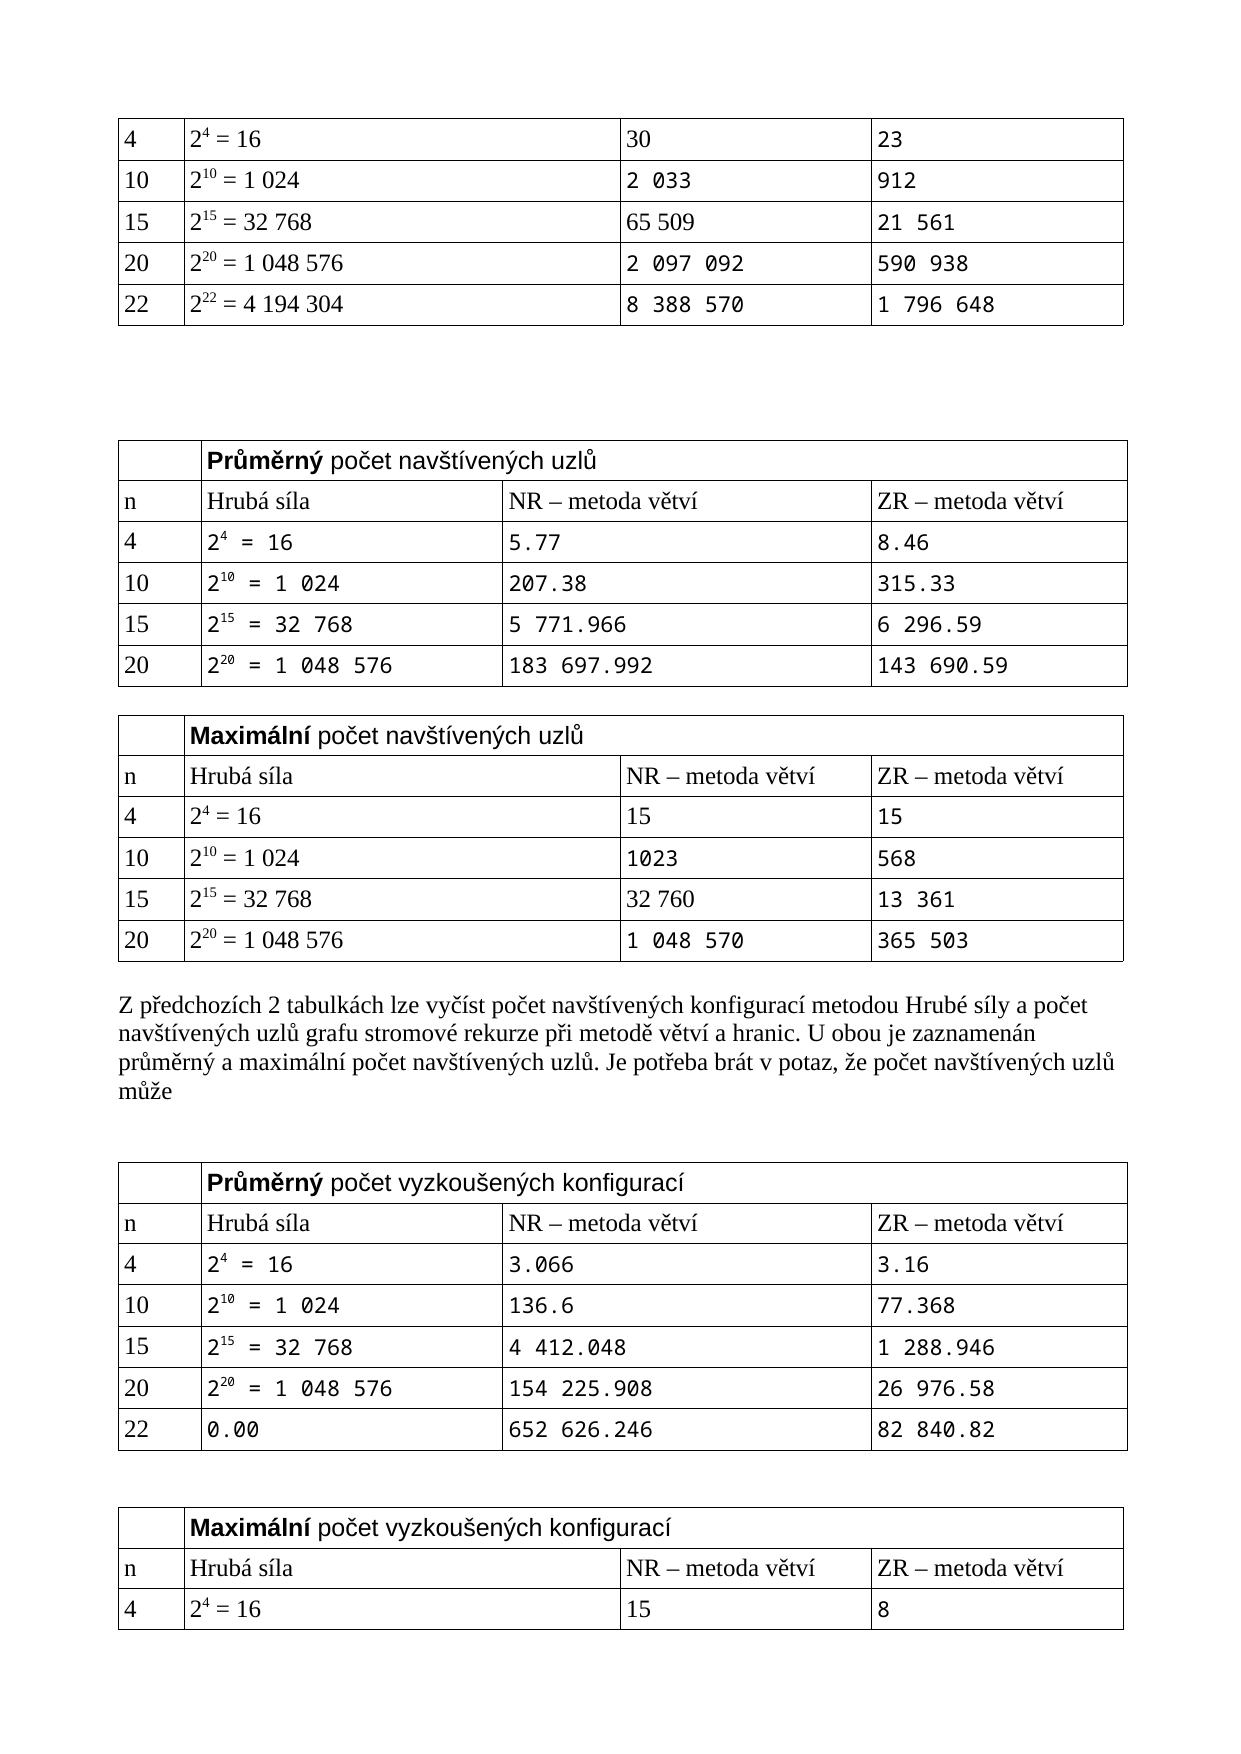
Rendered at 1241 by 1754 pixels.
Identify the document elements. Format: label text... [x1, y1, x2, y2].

table_header [119, 441, 201, 480]
table_cell 22 [119, 1409, 201, 1450]
table_cell 220 = 1 048 576 [185, 921, 620, 961]
table_cell 1 796 648 [872, 285, 1123, 325]
table_cell 65 509 [621, 202, 871, 242]
table_cell 3.066 [503, 1244, 871, 1284]
table_cell 652 626.246 [503, 1409, 871, 1450]
table_cell 1 048 570 [621, 921, 871, 961]
table_header Průměrný počet navštívených uzlů [202, 441, 1127, 480]
table_cell 10 [119, 563, 201, 603]
table_cell 15 [119, 604, 201, 645]
table_cell 15 [872, 797, 1123, 837]
table_cell 590 938 [872, 243, 1123, 283]
table_cell Hrubá síla [185, 756, 620, 796]
table_header [119, 1508, 184, 1548]
table_cell 3.16 [872, 1244, 1127, 1284]
table_cell 6 296.59 [872, 604, 1127, 645]
table_cell 4 [119, 1244, 201, 1284]
table_cell 210 = 1 024 [185, 161, 620, 201]
table_cell 15 [119, 202, 184, 242]
table_cell Hrubá síla [202, 1204, 502, 1243]
table_cell 912 [872, 161, 1123, 201]
table_cell 24 = 16 [202, 522, 502, 562]
table_header [119, 1163, 201, 1203]
table_cell 215 = 32 768 [185, 879, 620, 919]
table_header Maximální počet navštívených uzlů [185, 716, 1123, 755]
table_header Maximální počet vyzkoušených konfigurací [185, 1508, 1123, 1548]
table_cell 222 = 4 194 304 [185, 285, 620, 325]
table_cell 4 [119, 797, 184, 837]
table_cell 20 [119, 921, 184, 961]
table_cell 22 [119, 285, 184, 325]
table_cell 20 [119, 646, 201, 686]
table_header Průměrný počet vyzkoušených konfigurací [202, 1163, 1127, 1203]
table_cell 8 [872, 1589, 1123, 1629]
table_cell 21 561 [872, 202, 1123, 242]
table_cell 24 = 16 [202, 1244, 502, 1284]
table_cell 4 [119, 119, 184, 159]
table_cell ZR – metoda větví [872, 1549, 1123, 1588]
table_cell n [119, 1549, 184, 1588]
table_cell 4 412.048 [503, 1327, 871, 1367]
table_cell 30 [621, 119, 871, 159]
table_cell 5 771.966 [503, 604, 871, 645]
table_cell 26 976.58 [872, 1368, 1127, 1408]
table_cell 10 [119, 838, 184, 878]
table_header [119, 716, 184, 755]
table_cell 8.46 [872, 522, 1127, 562]
table_cell 23 [872, 119, 1123, 159]
table_cell 5.77 [503, 522, 871, 562]
table_cell 77.368 [872, 1285, 1127, 1326]
table_cell 4 [119, 1589, 184, 1629]
table_cell ZR – metoda větví [872, 756, 1123, 796]
table_cell n [119, 481, 201, 521]
table_cell 2 097 092 [621, 243, 871, 283]
table_cell 220 = 1 048 576 [185, 243, 620, 283]
table_cell NR – metoda větví [503, 481, 871, 521]
table_cell 10 [119, 161, 184, 201]
table_cell 215 = 32 768 [202, 604, 502, 645]
table_cell 82 840.82 [872, 1409, 1127, 1450]
table_cell 15 [119, 879, 184, 919]
table_cell 20 [119, 1368, 201, 1408]
table_cell Hrubá síla [202, 481, 502, 521]
table_cell 2 033 [621, 161, 871, 201]
table_cell 220 = 1 048 576 [202, 646, 502, 686]
table_cell 568 [872, 838, 1123, 878]
table_cell 222 = 4 194 304 [202, 1409, 502, 1450]
table_cell 365 503 [872, 921, 1123, 961]
table_cell n [119, 756, 184, 796]
table_cell 143 690.59 [872, 646, 1127, 686]
table_cell 154 225.908 [503, 1368, 871, 1408]
table_cell 210 = 1 024 [202, 563, 502, 603]
table_cell 24 = 16 [185, 119, 620, 159]
table_cell 20 [119, 243, 184, 283]
table_cell 207.38 [503, 563, 871, 603]
table_cell 215 = 32 768 [185, 202, 620, 242]
table_cell NR – metoda větví [621, 1549, 871, 1588]
text Z předchozích 2 tabulkách lze vyčíst počet navštívených konfigurací metodou Hrubé síly a počet navštívených uzlů grafu stromové rekurze při metodě větví a hranic. U obou je zaznamenán průměrný a maximální počet navštívených uzlů. Je potřeba brát v potaz, že počet navštívených uzlů může [118, 990, 1122, 1105]
table_cell 15 [621, 797, 871, 837]
table_cell NR – metoda větví [503, 1204, 871, 1243]
table_cell 210 = 1 024 [202, 1285, 502, 1326]
table_cell NR – metoda větví [621, 756, 871, 796]
table_cell 24 = 16 [185, 1589, 620, 1629]
table_cell 13 361 [872, 879, 1123, 919]
table_cell 10 [119, 1285, 201, 1326]
table_cell ZR – metoda větví [872, 481, 1127, 521]
table_cell 15 [621, 1589, 871, 1629]
table_cell Hrubá síla [185, 1549, 620, 1588]
table_cell 315.33 [872, 563, 1127, 603]
table_cell ZR – metoda větví [872, 1204, 1127, 1243]
table_cell 220 = 1 048 576 [202, 1368, 502, 1408]
table_cell 8 388 570 [621, 285, 871, 325]
table_cell 136.6 [503, 1285, 871, 1326]
table_cell 183 697.992 [503, 646, 871, 686]
table_cell 24 = 16 [185, 797, 620, 837]
table_cell 210 = 1 024 [185, 838, 620, 878]
table_cell n [119, 1204, 201, 1243]
table_cell 1023 [621, 838, 871, 878]
table_cell 4 [119, 522, 201, 562]
table_cell 215 = 32 768 [202, 1327, 502, 1367]
table_cell 15 [119, 1327, 201, 1367]
table_cell 32 760 [621, 879, 871, 919]
table_cell 1 288.946 [872, 1327, 1127, 1367]
